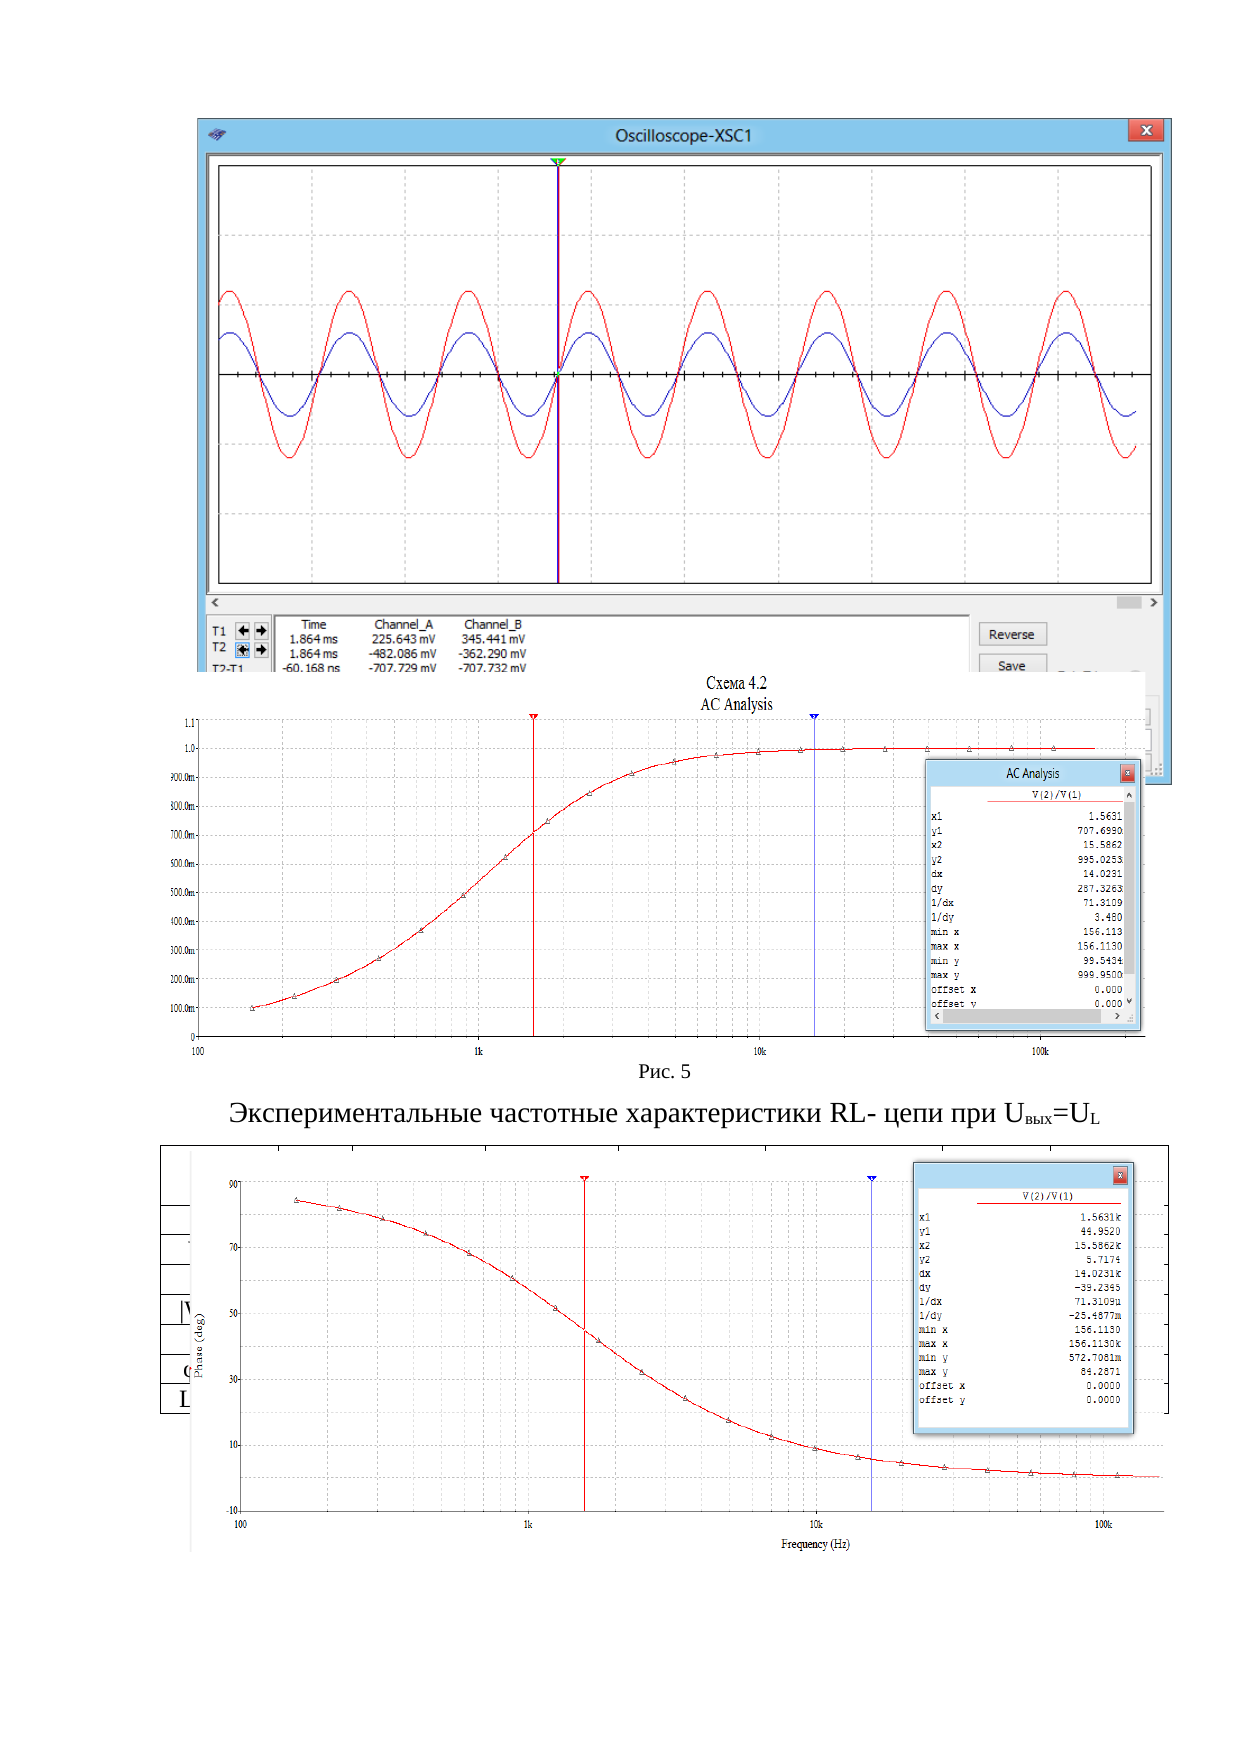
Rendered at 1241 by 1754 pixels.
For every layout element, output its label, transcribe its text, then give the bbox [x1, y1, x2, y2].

table_cell φ, град [161, 1355, 189, 1383]
table_header ∞ [943, 1146, 1050, 1151]
table_cell |Wu(jω)| [161, 1295, 189, 1324]
text Экспериментальные частотные характеристики RL- цепи при Uвых=UL [177, 1095, 1152, 1128]
table_header 0 [279, 1146, 352, 1151]
table_cell Uвых,B [161, 1235, 189, 1264]
picture [197, 118, 1172, 785]
table_header 100 fcп [766, 1146, 942, 1151]
table_header f, Гц [161, 1146, 278, 1204]
table_header 10 fcп [619, 1146, 765, 1151]
table_cell lgf [161, 1206, 189, 1234]
table_cell L(ω),дБ [161, 1384, 189, 1413]
table_header Примеч. [1051, 1146, 1168, 1204]
text Рис. 5 [177, 785, 1152, 1083]
table_cell Uвх,B [161, 1265, 189, 1294]
table_cell t,c [161, 1325, 189, 1353]
table_header 1fcп [486, 1146, 618, 1151]
text [177, 132, 197, 672]
table_header fнач=0,1fсп [353, 1146, 485, 1151]
